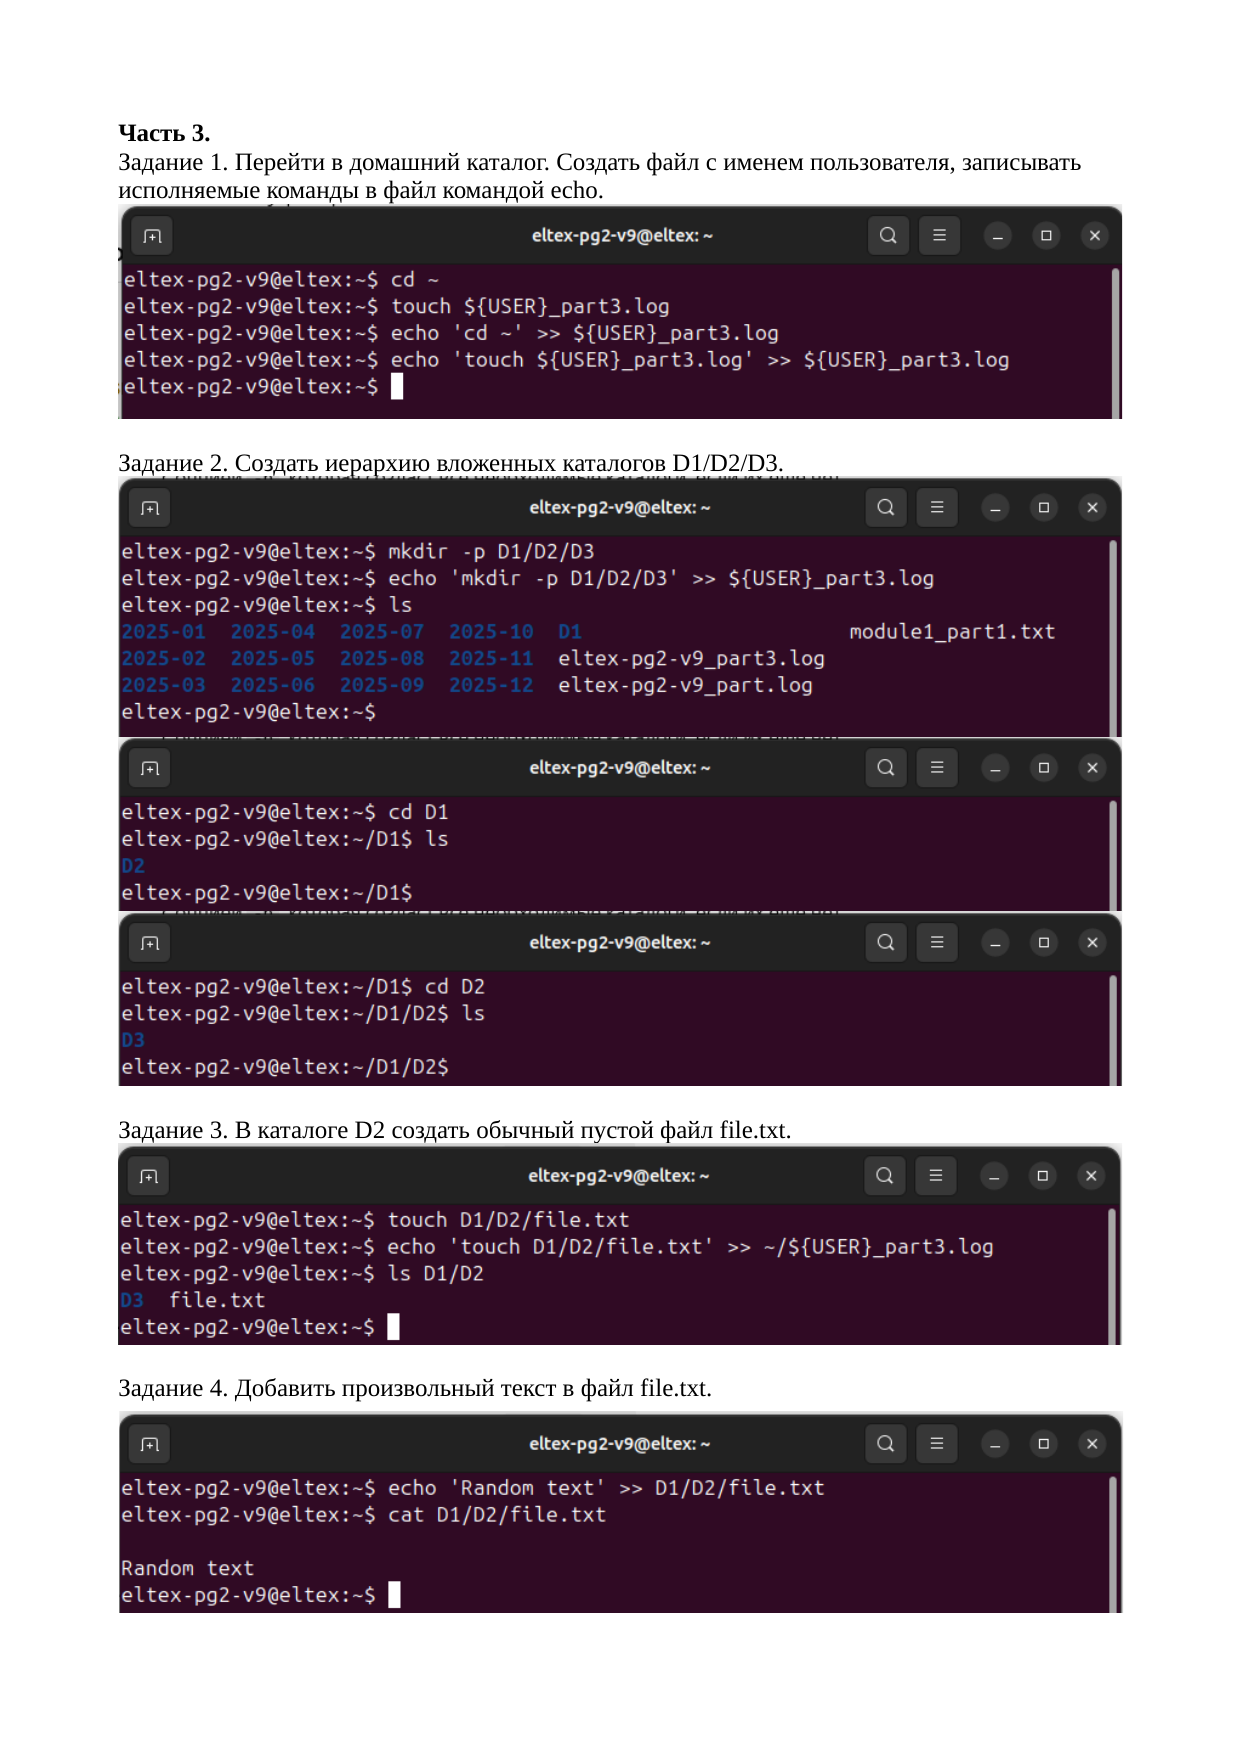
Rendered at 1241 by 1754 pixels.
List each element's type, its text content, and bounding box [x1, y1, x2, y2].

text Задание 4. Добавить произвольный текст в файл file.txt. [118, 1373, 1122, 1402]
text Часть 3. [118, 118, 1122, 147]
text Задание 2. Создать иерархию вложенных каталогов D1/D2/D3. [118, 448, 1122, 476]
picture [118, 1143, 1123, 1345]
text Задание 1. Перейти в домашний каталог. Создать файл с именем пользователя, записывать исполняемые команды в файл командой echo. [118, 147, 1122, 204]
text Задание 3. В каталоге D2 создать обычный пустой файл file.txt. [118, 1115, 1122, 1143]
picture [118, 476, 1123, 1086]
picture [119, 1411, 1124, 1613]
picture [118, 204, 1123, 419]
